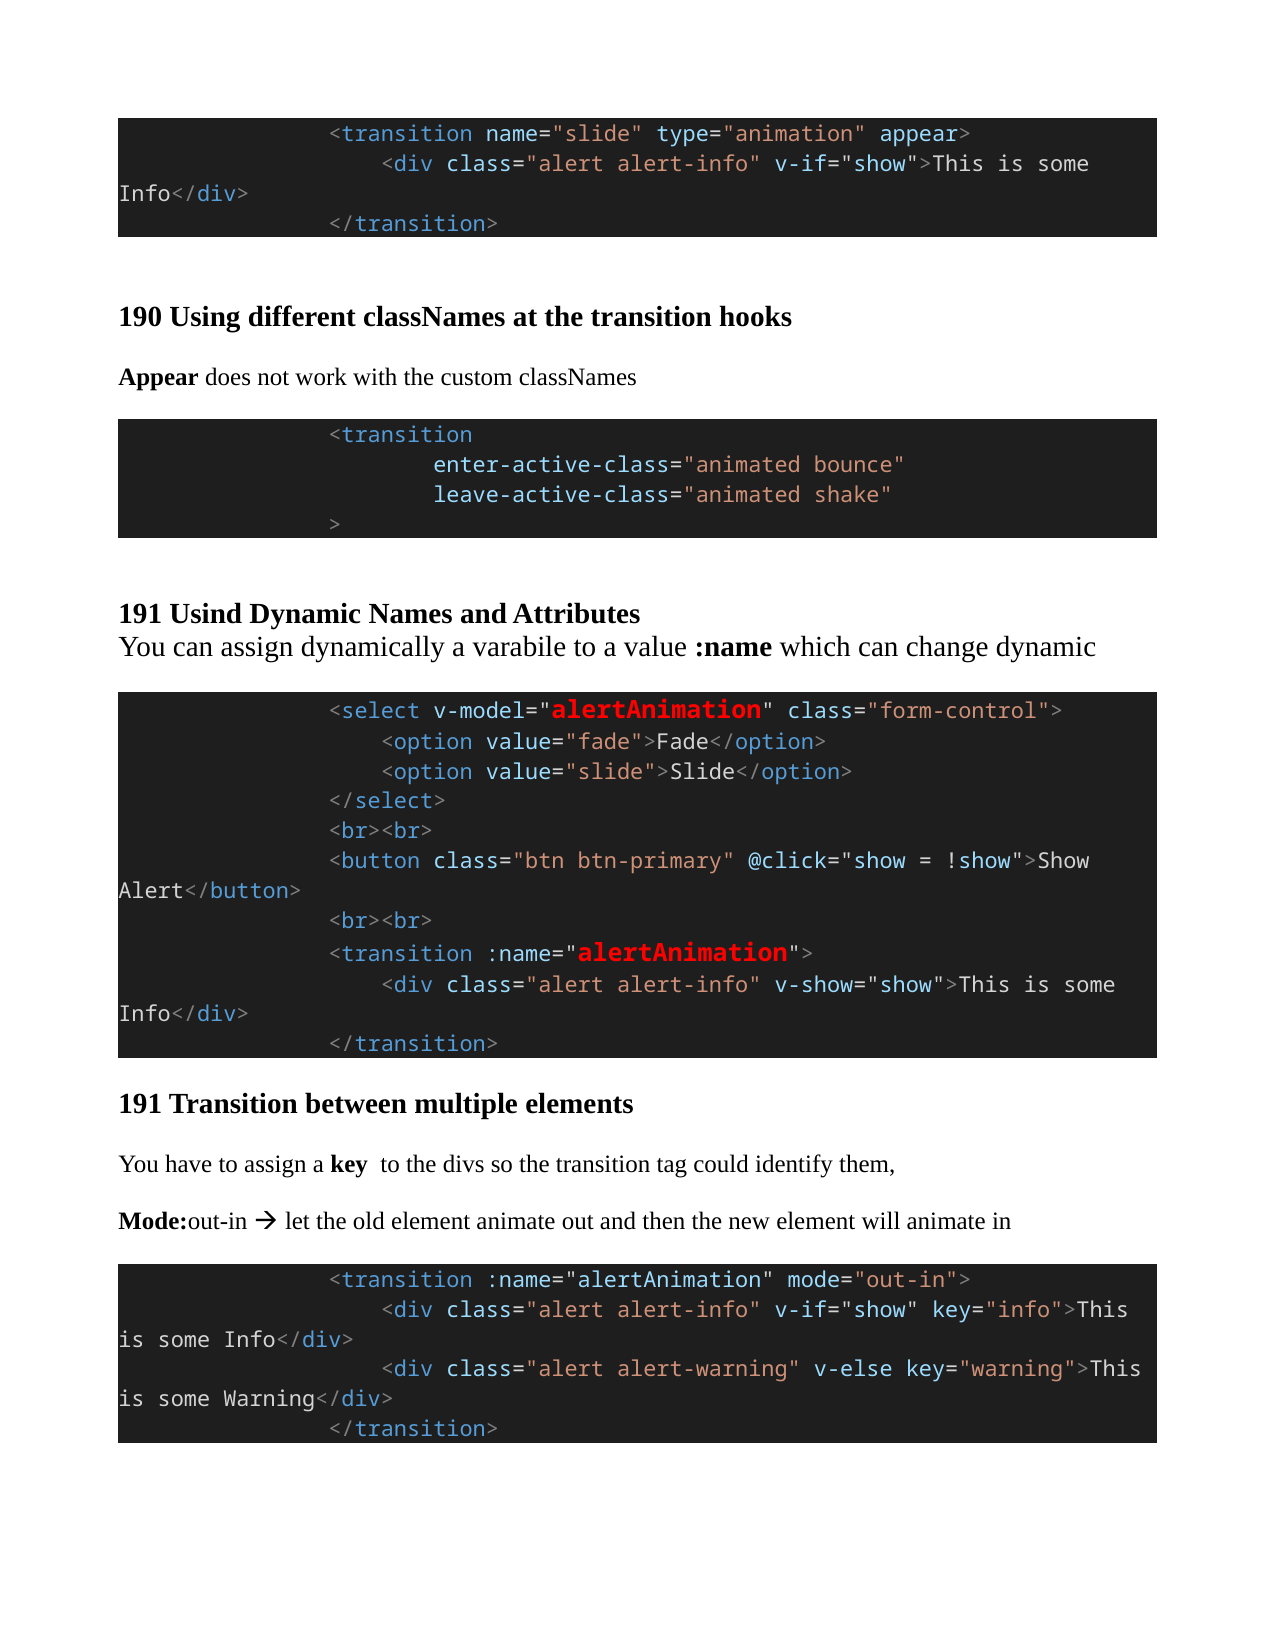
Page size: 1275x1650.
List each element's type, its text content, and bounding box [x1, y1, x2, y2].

text You can assign dynamically a varabile to a value :name which can change dynamic [118, 629, 1157, 663]
text <option value="slide">Slide</option> [118, 756, 1157, 786]
text </select> [118, 786, 1157, 815]
text <option value="fade">Fade</option> [118, 726, 1157, 756]
text <div class="alert alert-info" v-if="show" key="info">This is some Info</div> [118, 1294, 1157, 1353]
text <transition [118, 419, 1157, 449]
text <div class="alert alert-info" v-show="show">This is some Info</div> [118, 968, 1157, 1028]
text Mode:out-in  let the old element animate out and then the new element will animate in [118, 1206, 1157, 1235]
text <transition :name="alertAnimation" mode="out-in"> [118, 1264, 1157, 1294]
text <br><br> [118, 905, 1157, 934]
text <div class="alert alert-warning" v-else key="warning">This is some Warning</div> [118, 1353, 1157, 1413]
text </transition> [118, 1413, 1157, 1443]
text <div class="alert alert-info" v-if="show">This is some Info</div> [118, 148, 1157, 207]
text > [118, 509, 1157, 538]
text <transition name="slide" type="animation" appear> [118, 118, 1157, 148]
text leave-active-class="animated shake" [118, 479, 1157, 509]
text 191 Usind Dynamic Names and Attributes [118, 596, 1157, 629]
text <transition :name="alertAnimation"> [118, 934, 1157, 968]
text </transition> [118, 207, 1157, 237]
text 191 Transition between multiple elements [118, 1087, 1157, 1120]
text 190 Using different classNames at the transition hooks [118, 299, 1157, 333]
text <button class="btn btn-primary" @click="show = !show">Show Alert</button> [118, 845, 1157, 905]
text <select v-model="alertAnimation" class="form-control"> [118, 692, 1157, 726]
text You have to assign a key to the divs so the transition tag could identify them, [118, 1149, 1157, 1178]
text <br><br> [118, 815, 1157, 845]
text enter-active-class="animated bounce" [118, 449, 1157, 479]
text Appear does not work with the custom classNames [118, 362, 1157, 391]
text </transition> [118, 1028, 1157, 1058]
